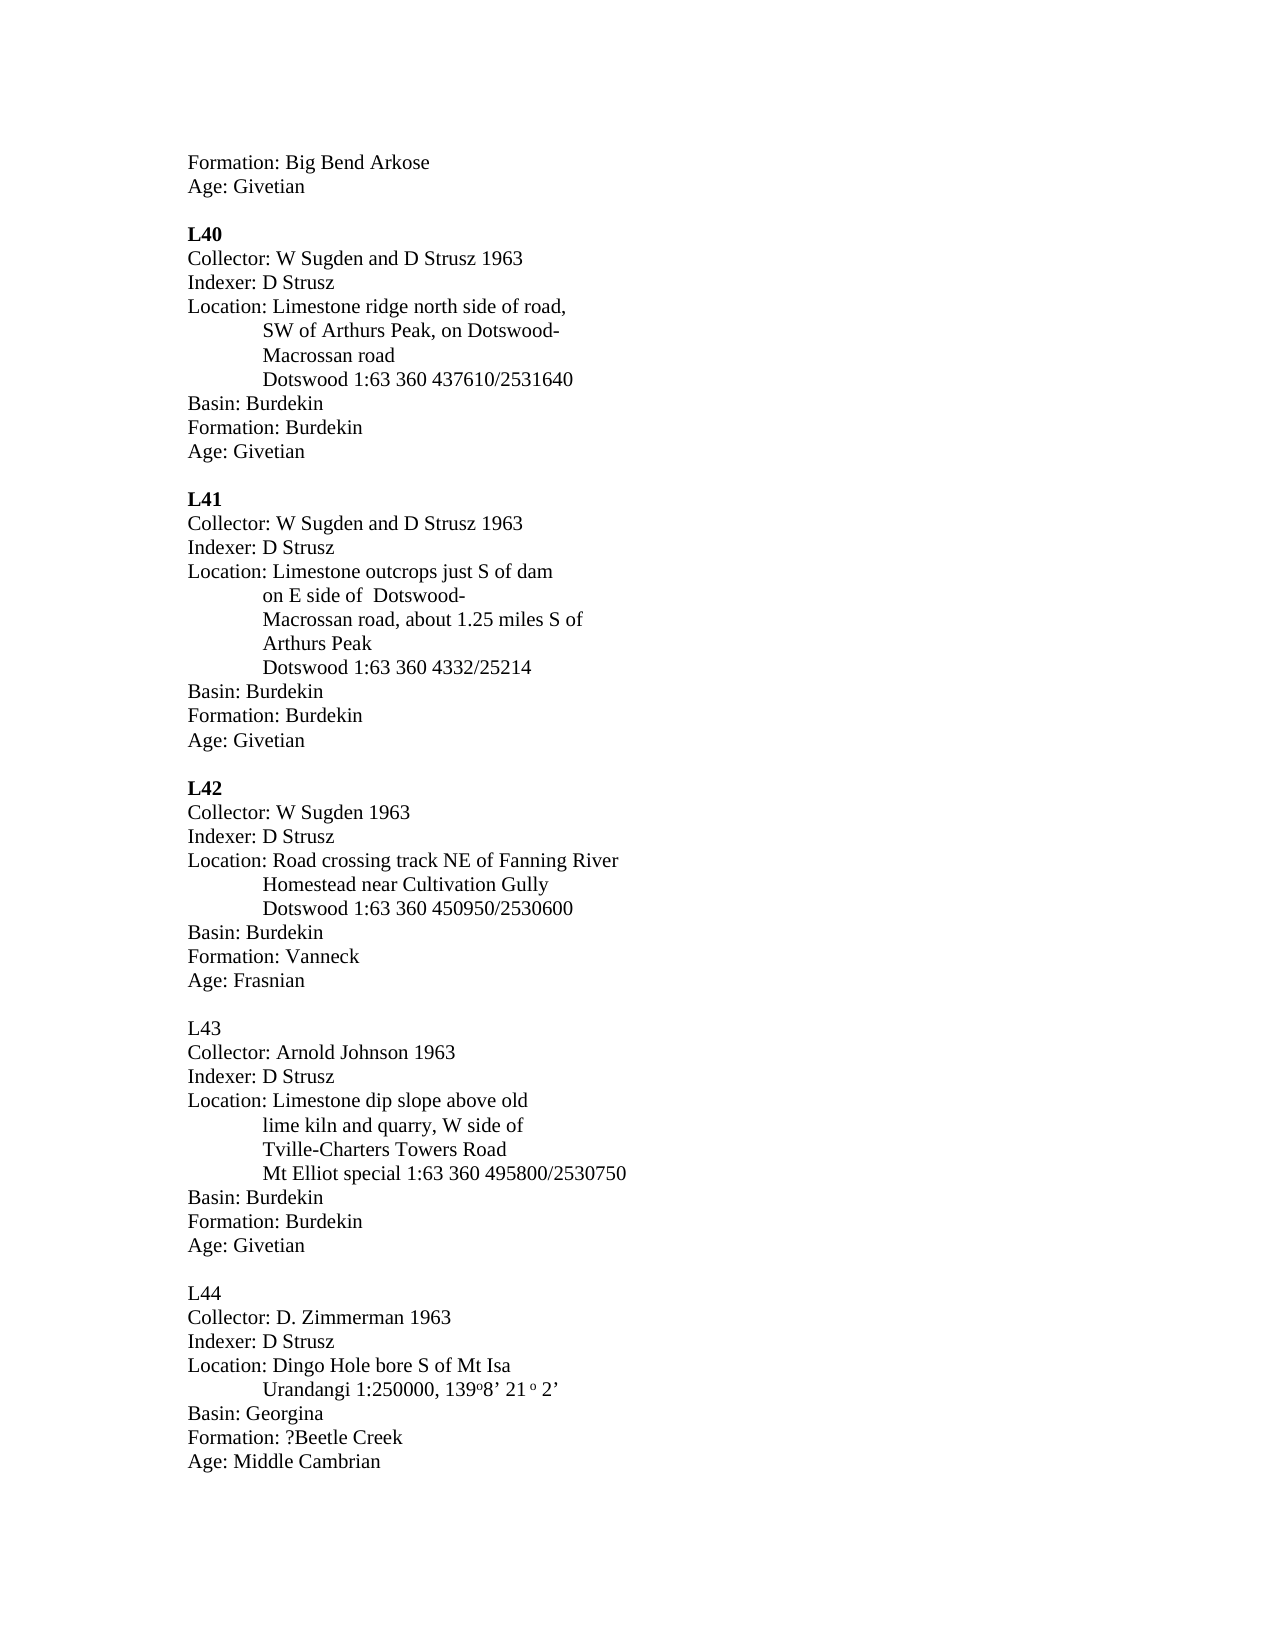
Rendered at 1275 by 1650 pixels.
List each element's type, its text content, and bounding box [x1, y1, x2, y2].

text Age: Middle Cambrian [187, 1449, 1087, 1473]
text Collector: Arnold Johnson 1963 [187, 1040, 1087, 1064]
text Dotswood 1:63 360 4332/25214 [187, 655, 1087, 679]
text Location: Limestone dip slope above old [187, 1088, 1087, 1112]
text on E side of Dotswood- [187, 583, 1087, 607]
text Arthurs Peak [187, 631, 1087, 655]
text Collector: W Sugden 1963 [187, 800, 1087, 824]
text Location: Road crossing track NE of Fanning River [187, 848, 1087, 872]
text SW of Arthurs Peak, on Dotswood- [187, 318, 1087, 342]
text Indexer: D Strusz [187, 270, 1087, 294]
text Formation: Big Bend Arkose [187, 150, 1087, 174]
text L41 [187, 487, 1087, 511]
text Location: Limestone ridge north side of road, [187, 294, 1087, 318]
text L40 [187, 222, 1087, 246]
text Collector: W Sugden and D Strusz 1963 [187, 511, 1087, 535]
text Age: Givetian [187, 1233, 1087, 1257]
text Indexer: D Strusz [187, 1329, 1087, 1353]
text Basin: Burdekin [187, 1185, 1087, 1209]
text Basin: Burdekin [187, 679, 1087, 703]
text Formation: Burdekin [187, 1209, 1087, 1233]
text lime kiln and quarry, W side of [187, 1112, 1087, 1137]
text Basin: Georgina [187, 1401, 1087, 1425]
text L43 [187, 1016, 1087, 1040]
text Collector: D. Zimmerman 1963 [187, 1305, 1087, 1329]
text Collector: W Sugden and D Strusz 1963 [187, 246, 1087, 270]
text Macrossan road, about 1.25 miles S of [187, 607, 1087, 631]
text L44 [187, 1281, 1087, 1305]
text Indexer: D Strusz [187, 824, 1087, 848]
text Basin: Burdekin [187, 391, 1087, 415]
text Urandangi 1:250000, 139o8’ 21 o 2’ [187, 1377, 1087, 1401]
text Formation: ?Beetle Creek [187, 1425, 1087, 1449]
text Age: Givetian [187, 174, 1087, 198]
text Location: Dingo Hole bore S of Mt Isa [187, 1353, 1087, 1377]
text Dotswood 1:63 360 450950/2530600 [187, 896, 1087, 920]
text Formation: Vanneck [187, 944, 1087, 968]
text Basin: Burdekin [187, 920, 1087, 944]
text Homestead near Cultivation Gully [187, 872, 1087, 896]
text Age: Givetian [187, 727, 1087, 752]
text Macrossan road [187, 342, 1087, 367]
text Formation: Burdekin [187, 415, 1087, 439]
text Indexer: D Strusz [187, 535, 1087, 559]
text Age: Frasnian [187, 968, 1087, 992]
text Indexer: D Strusz [187, 1064, 1087, 1088]
text Age: Givetian [187, 439, 1087, 463]
text Mt Elliot special 1:63 360 495800/2530750 [187, 1161, 1087, 1185]
text Location: Limestone outcrops just S of dam [187, 559, 1087, 583]
text Formation: Burdekin [187, 703, 1087, 727]
text Tville-Charters Towers Road [187, 1137, 1087, 1161]
text Dotswood 1:63 360 437610/2531640 [187, 367, 1087, 391]
text L42 [187, 776, 1087, 800]
